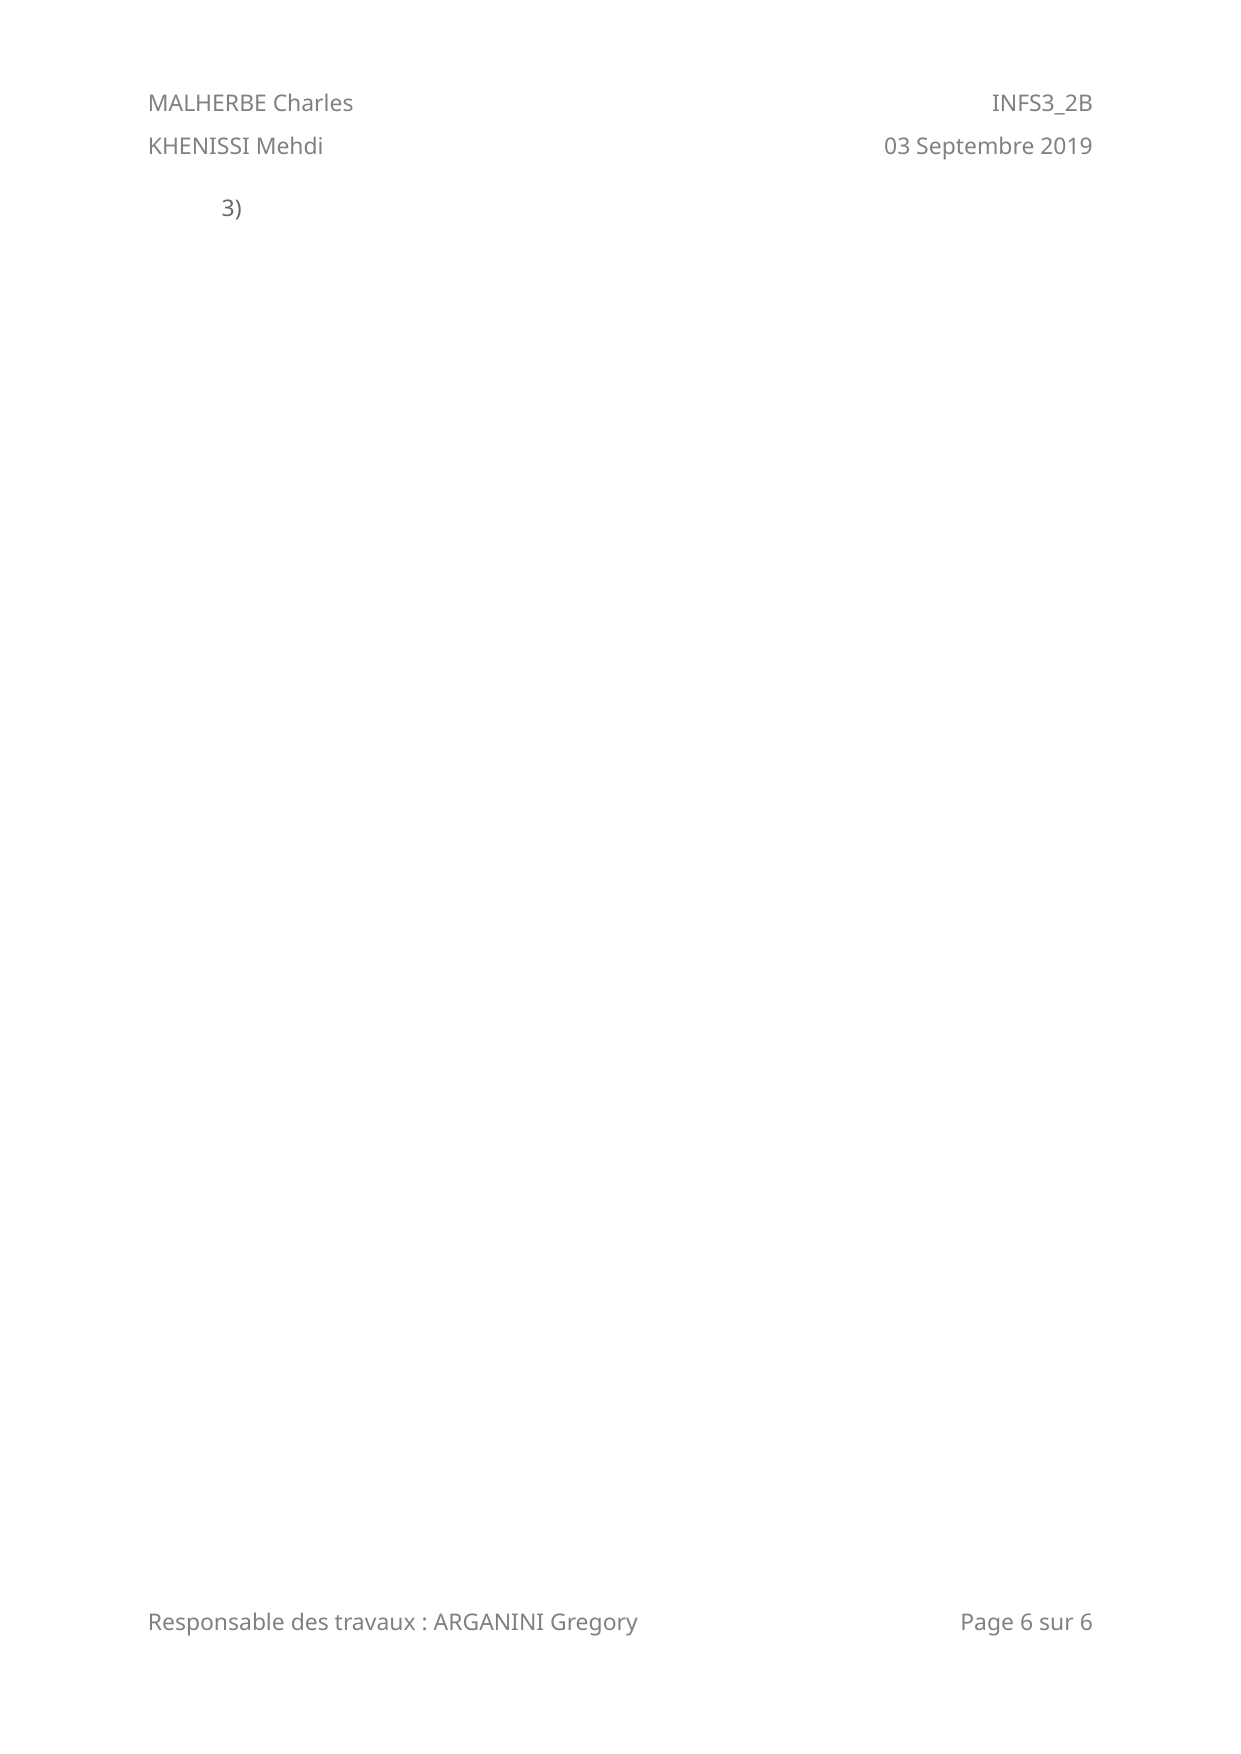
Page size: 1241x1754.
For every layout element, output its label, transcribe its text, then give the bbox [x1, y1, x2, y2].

text 3) [221, 192, 1093, 223]
